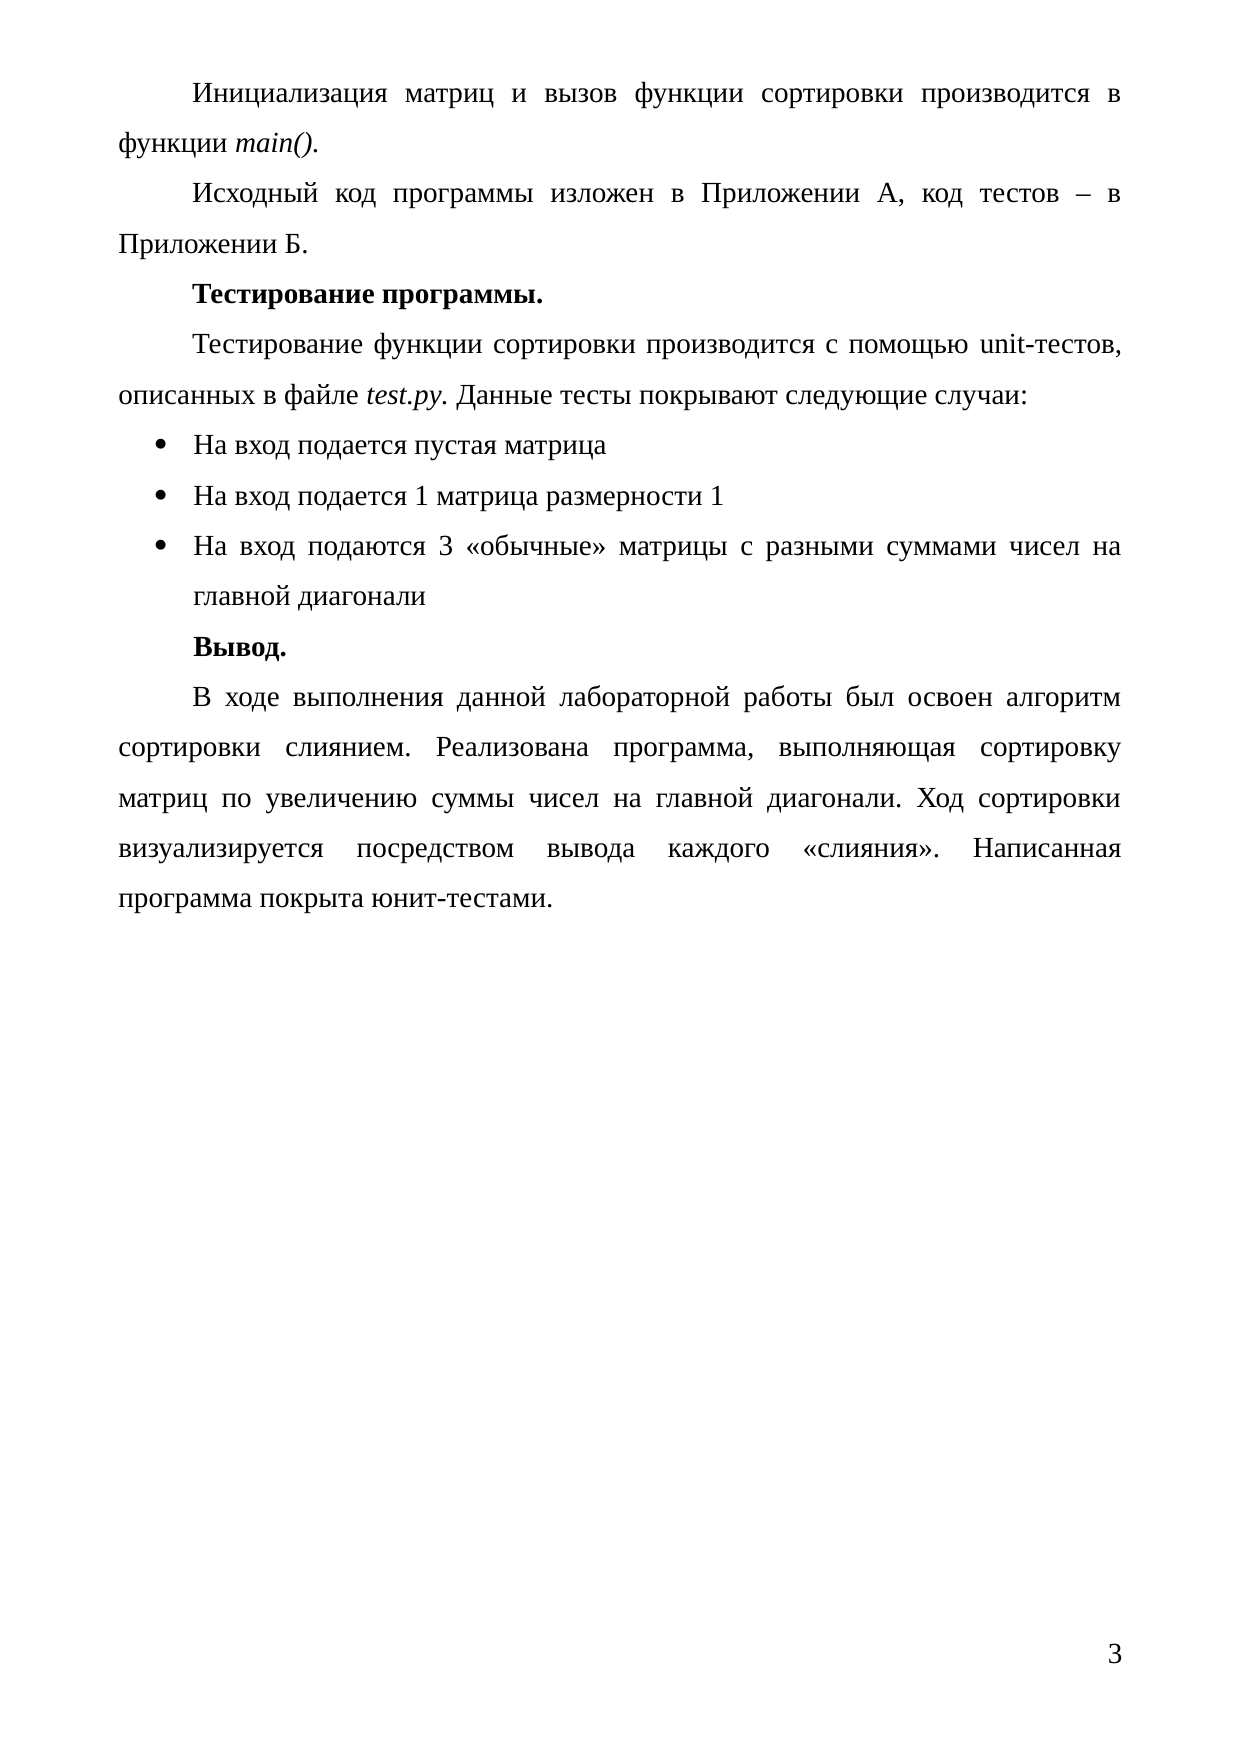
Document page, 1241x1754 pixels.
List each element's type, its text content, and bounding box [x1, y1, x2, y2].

text Вывод. [193, 629, 1122, 662]
text Исходный код программы изложен в Приложении А, код тестов – в Приложении Б. [118, 176, 1122, 259]
list На вход подается 1 матрица размерности 1 [156, 478, 1122, 511]
text Тестирование программы. [118, 276, 1122, 310]
text Инициализация матриц и вызов функции сортировки производится в функции main(). [118, 75, 1122, 159]
list На вход подаются 3 «обычные» матрицы с разными суммами чисел на главной диагонали [156, 528, 1122, 612]
list На вход подается пустая матрица [156, 427, 1122, 461]
text Тестирование функции сортировки производится с помощью unit-тестов, описанных в файле test.py. Данные тесты покрывают следующие случаи: [118, 327, 1122, 410]
text В ходе выполнения данной лабораторной работы был освоен алгоритм сортировки слиянием. Реализована программа, выполняющая сортировку матриц по увеличению суммы чисел на главной диагонали. Ход сортировки визуализируется посредством вывода каждого «слияния». Написанная программа покрыта юнит-тестами. [118, 679, 1122, 914]
